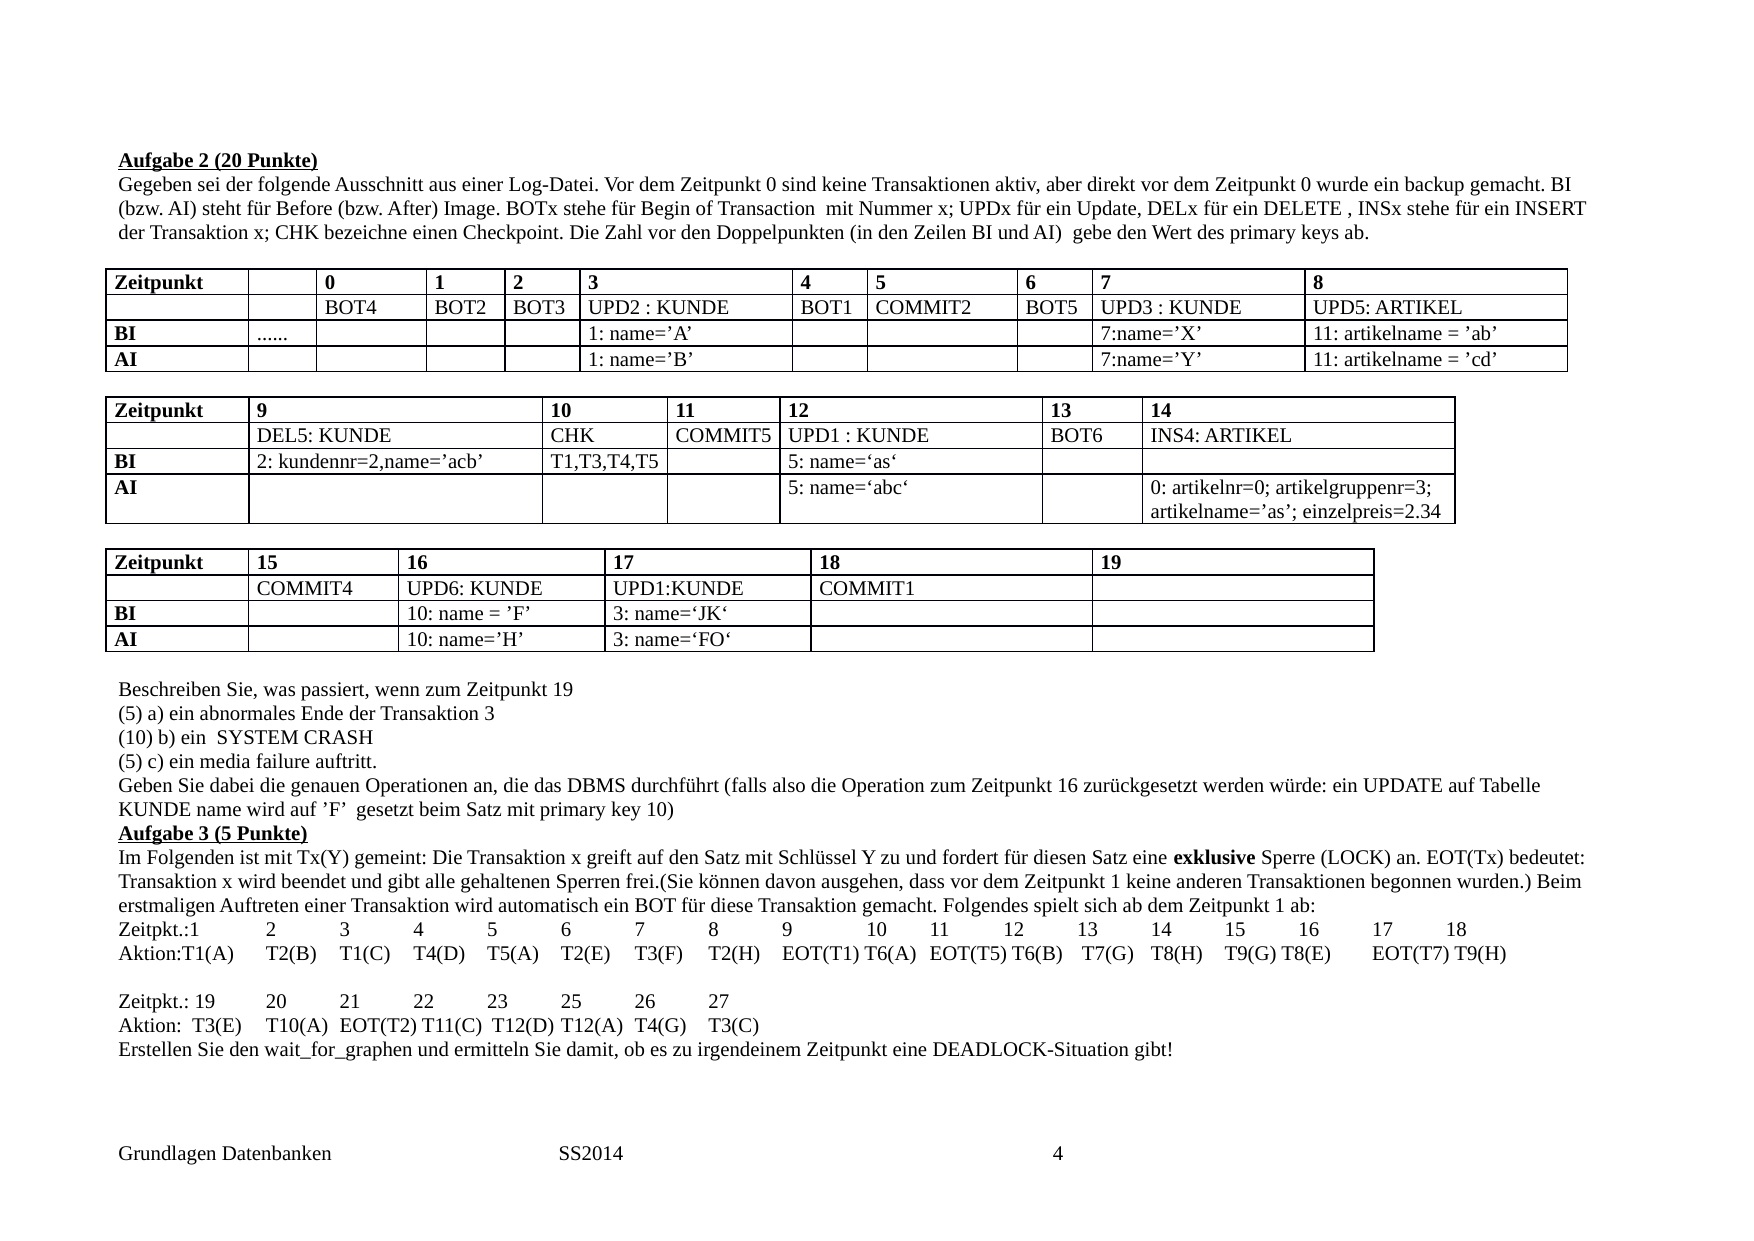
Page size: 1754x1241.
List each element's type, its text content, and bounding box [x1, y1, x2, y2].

table_cell UPD1 : KUNDE [781, 423, 1042, 447]
table_cell [506, 347, 579, 371]
table_cell [249, 347, 316, 371]
table_cell [1018, 321, 1092, 345]
table_cell [868, 321, 1017, 345]
table_cell 1: name=’B’ [581, 347, 792, 371]
table_cell [250, 475, 542, 523]
table_cell [107, 423, 248, 447]
table_cell AI [107, 475, 248, 523]
table_header Zeitpunkt [107, 270, 248, 294]
table_cell [1018, 347, 1092, 371]
table_cell [812, 627, 1092, 651]
table_cell AI [107, 627, 248, 651]
table_cell BOT6 [1043, 423, 1142, 447]
text Aktion:T1(A) T2(B) T1(C) T4(D) T5(A) T2(E) T3(F) T2(H) EOT(T1) T6(A) EOT(T5) T6(B) T7(G) T8(H) T9(G) T8(E) EOT(T7) T9(H) [118, 941, 1606, 965]
table_header 16 [399, 550, 604, 574]
table_header 2 [506, 270, 579, 294]
text (10) b) ein SYSTEM CRASH [118, 724, 1606, 749]
table_cell 10: name = ’F’ [399, 601, 604, 625]
table_cell 3: name=‘FO‘ [606, 627, 810, 651]
table_cell DEL5: KUNDE [250, 423, 542, 447]
table_cell [249, 601, 398, 625]
table_cell COMMIT2 [868, 295, 1017, 319]
table_cell [868, 347, 1017, 371]
table_cell [668, 449, 779, 473]
table_header 1 [427, 270, 504, 294]
table_cell [668, 475, 779, 523]
table_cell [1093, 601, 1373, 625]
table_cell [793, 347, 867, 371]
table_cell [1093, 576, 1373, 599]
table_cell UPD3 : KUNDE [1093, 295, 1304, 319]
table_cell BOT4 [317, 295, 426, 319]
table_cell 1: name=’A’ [581, 321, 792, 345]
table_cell COMMIT5 [668, 423, 779, 447]
table_header 11 [668, 398, 779, 422]
table_cell 5: name=‘as‘ [781, 449, 1042, 473]
table_cell [249, 295, 316, 319]
table_cell 5: name=‘abc‘ [781, 475, 1042, 523]
text Im Folgenden ist mit Tx(Y) gemeint: Die Transaktion x greift auf den Satz mit Schlüssel Y zu und fordert für diesen Satz eine exklusive Sperre (LOCK) an. EOT(Tx) bedeutet: Transaktion x wird beendet und gibt alle gehaltenen Sperren frei.(Sie können davon ausgehen, dass vor dem Zeitpunkt 1 keine anderen Transaktionen begonnen wurden.) Beim erstmaligen Auftreten einer Transaktion wird automatisch ein BOT für diese Transaktion gemacht. Folgendes spielt sich ab dem Zeitpunkt 1 ab: [118, 845, 1606, 917]
text Beschreiben Sie, was passiert, wenn zum Zeitpunkt 19 [118, 676, 1606, 701]
table_cell [317, 321, 426, 345]
table_cell BI [107, 321, 248, 345]
table_header 14 [1143, 398, 1454, 422]
table_cell CHK [543, 423, 667, 447]
table_header 8 [1306, 270, 1567, 294]
table_header 6 [1018, 270, 1092, 294]
table_cell [506, 321, 579, 345]
table_cell [317, 347, 426, 371]
table_header 10 [543, 398, 667, 422]
table_cell BOT5 [1018, 295, 1092, 319]
table_cell [1043, 475, 1142, 523]
table_cell 7:name=’X’ [1093, 321, 1304, 345]
table_header 7 [1093, 270, 1304, 294]
table_header 12 [781, 398, 1042, 422]
table_header 4 [793, 270, 867, 294]
table_cell [1143, 449, 1454, 473]
table_header Zeitpunkt [107, 550, 248, 574]
table_cell [543, 475, 667, 523]
table_cell AI [107, 347, 248, 371]
table_cell BOT3 [506, 295, 579, 319]
table_cell BI [107, 449, 248, 473]
table_cell 3: name=‘JK‘ [606, 601, 810, 625]
table_cell 11: artikelname = ’cd’ [1306, 347, 1567, 371]
table_header 5 [868, 270, 1017, 294]
text Gegeben sei der folgende Ausschnitt aus einer Log-Datei. Vor dem Zeitpunkt 0 sind keine Transaktionen aktiv, aber direkt vor dem Zeitpunkt 0 wurde ein backup gemacht. BI (bzw. AI) steht für Before (bzw. After) Image. BOTx stehe für Begin of Transaction mit Nummer x; UPDx für ein Update, DELx für ein DELETE , INSx stehe für ein INSERT der Transaktion x; CHK bezeichne einen Checkpoint. Die Zahl vor den Doppelpunkten (in den Zeilen BI und AI) gebe den Wert des primary keys ab. [118, 172, 1606, 244]
text Zeitpkt.: 19 20 21 22 23 25 26 27 [118, 989, 1606, 1013]
text Aufgabe 2 (20 Punkte) [118, 148, 1577, 172]
table_cell T1,T3,T4,T5 [543, 449, 667, 473]
table_cell ...... [249, 321, 316, 345]
table_cell [107, 576, 248, 599]
table_cell UPD5: ARTIKEL [1306, 295, 1567, 319]
table_cell 2: kundennr=2,name=’acb’ [250, 449, 542, 473]
table_cell UPD1:KUNDE [606, 576, 810, 599]
table_cell [107, 295, 248, 319]
table_header 13 [1043, 398, 1142, 422]
table_cell [1093, 627, 1373, 651]
text Erstellen Sie den wait_for_graphen und ermitteln Sie damit, ob es zu irgendeinem Zeitpunkt eine DEADLOCK-Situation gibt! [118, 1037, 1606, 1061]
table_cell UPD6: KUNDE [399, 576, 604, 599]
table_header 9 [250, 398, 542, 422]
table_cell [249, 627, 398, 651]
table_cell INS4: ARTIKEL [1143, 423, 1454, 447]
table_header 17 [606, 550, 810, 574]
table_cell BOT2 [427, 295, 504, 319]
table_cell 7:name=’Y’ [1093, 347, 1304, 371]
table_cell [427, 321, 504, 345]
table_header Zeitpunkt [107, 398, 248, 422]
table_cell [427, 347, 504, 371]
table_cell 11: artikelname = ’ab’ [1306, 321, 1567, 345]
text (5) a) ein abnormales Ende der Transaktion 3 [118, 701, 1606, 724]
table_cell UPD2 : KUNDE [581, 295, 792, 319]
text Aufgabe 3 (5 Punkte) [118, 821, 1606, 845]
text (5) c) ein media failure auftritt. [118, 749, 1577, 773]
table_header 19 [1093, 550, 1373, 574]
table_cell [1043, 449, 1142, 473]
table_header [249, 270, 316, 294]
table_cell COMMIT4 [249, 576, 398, 599]
table_cell [812, 601, 1092, 625]
table_header 0 [317, 270, 426, 294]
table_header 15 [249, 550, 398, 574]
table_cell BI [107, 601, 248, 625]
text Zeitpkt.:1 2 3 4 5 6 7 8 9 10 11 12 13 14 15 16 17 18 [118, 917, 1606, 941]
table_header 3 [581, 270, 792, 294]
table_cell BOT1 [793, 295, 867, 319]
text Aktion: T3(E) T10(A) EOT(T2) T11(C) T12(D) T12(A) T4(G) T3(C) [118, 1013, 1606, 1037]
table_header 18 [812, 550, 1092, 574]
table_cell 10: name=’H’ [399, 627, 604, 651]
table_cell 0: artikelnr=0; artikelgruppenr=3; artikelname=’as’; einzelpreis=2.34 [1143, 475, 1454, 523]
table_cell COMMIT1 [812, 576, 1092, 599]
text Geben Sie dabei die genauen Operationen an, die das DBMS durchführt (falls also die Operation zum Zeitpunkt 16 zurückgesetzt werden würde: ein UPDATE auf Tabelle KUNDE name wird auf ’F’ gesetzt beim Satz mit primary key 10) [118, 773, 1577, 821]
table_cell [793, 321, 867, 345]
